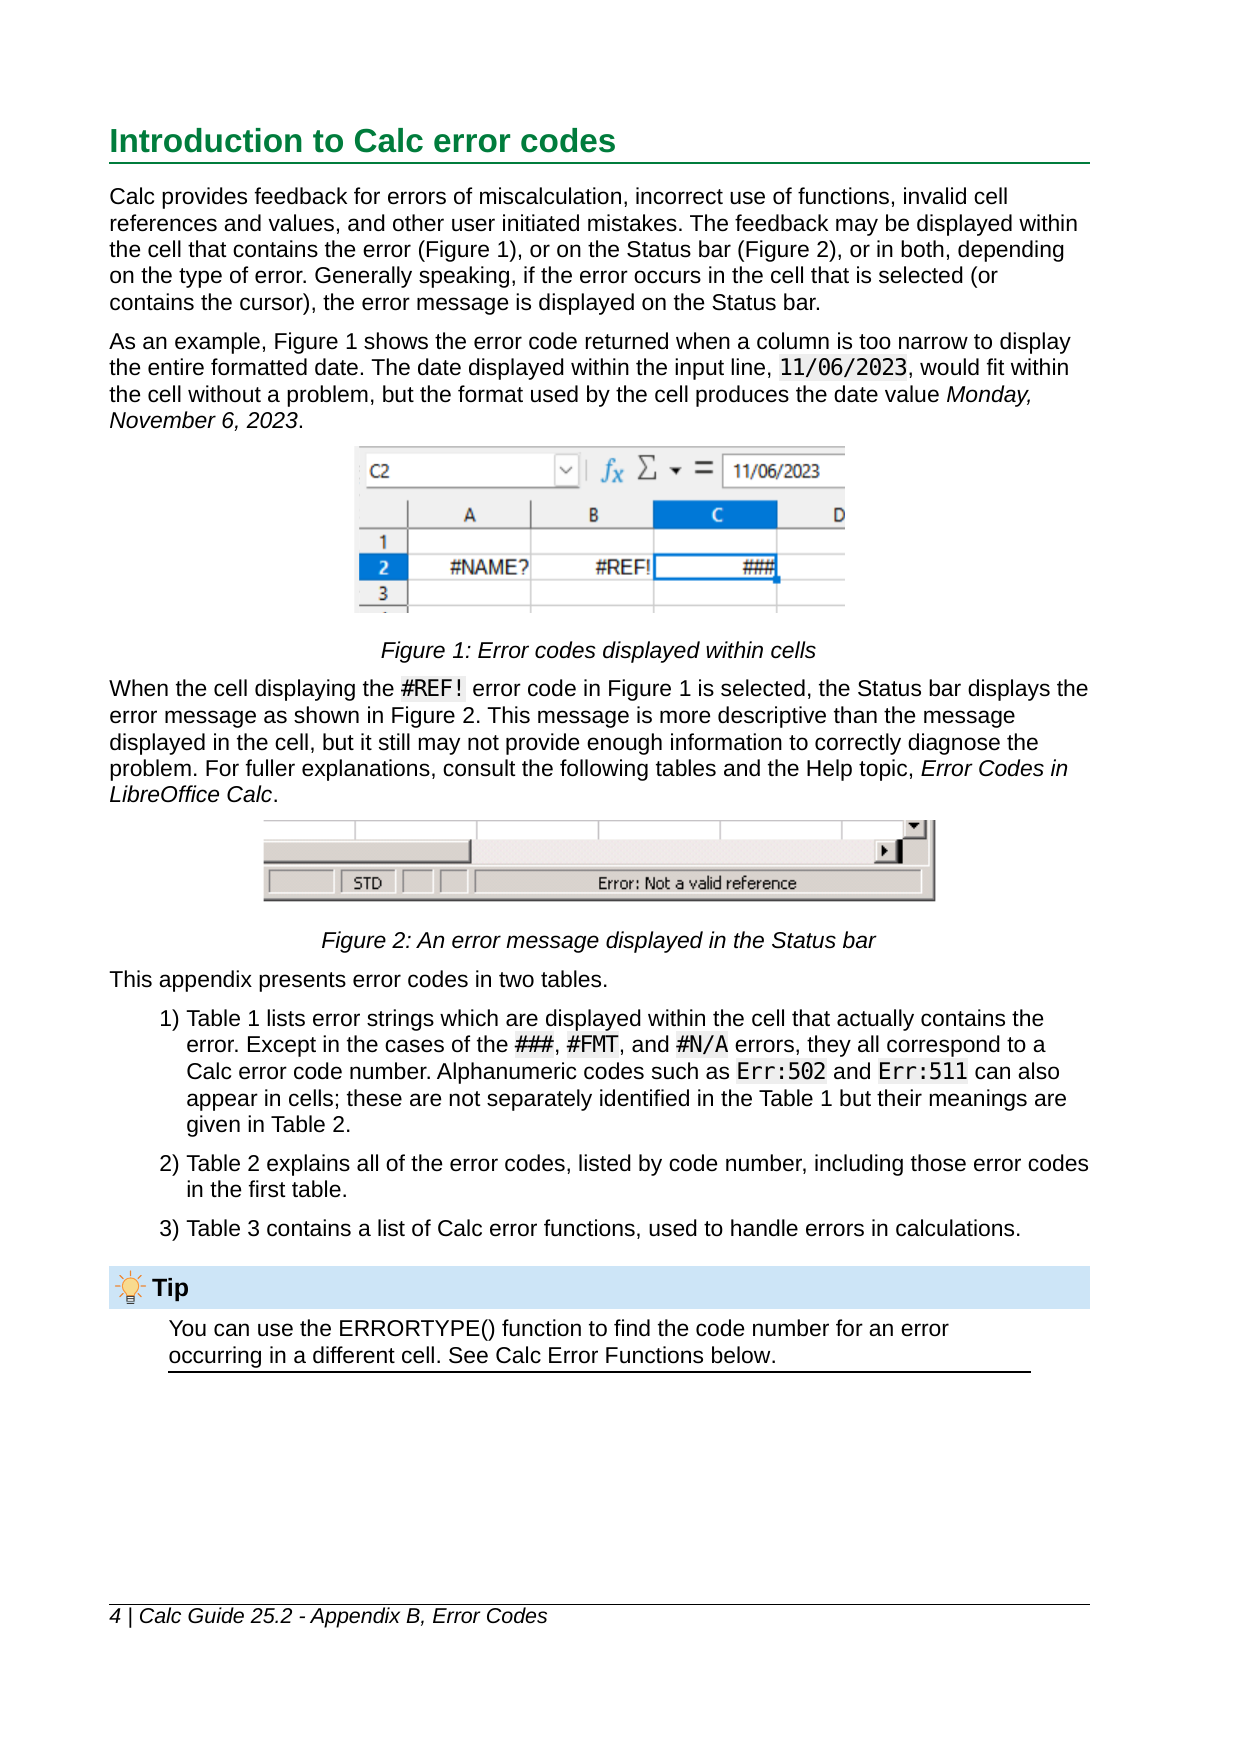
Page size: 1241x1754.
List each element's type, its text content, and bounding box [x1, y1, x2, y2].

text As an example, Figure 1 shows the error code returned when a column is too narrow to display the entire formatted date. The date displayed within the input line, 11/06/2023, would fit within the cell without a problem, but the format used by the cell produces the date value Monday, November 6, 2023. [109, 328, 1090, 433]
subtitle Introduction to Calc error codes [109, 121, 1090, 162]
list Table 2 explains all of the error codes, listed by code number, including those error codes in the first table. [186, 1150, 1090, 1202]
picture [263, 820, 936, 903]
text Figure 2: An error message displayed in the Status bar [263, 927, 936, 953]
text Calc provides feedback for errors of miscalculation, incorrect use of functions, invalid cell references and values, and other user initiated mistakes. The feedback may be displayed within the cell that contains the error (Figure 1), or on the Status bar (Figure 2), or in both, depending on the type of error. Generally speaking, if the error occurs in the cell that is selected (or contains the cursor), the error message is displayed on the Status bar. [109, 183, 1090, 315]
list This appendix presents error codes in two tables. [109, 966, 1090, 992]
text When the cell displaying the #REF! error code in Figure 1 is selected, the Status bar displays the error message as shown in Figure 2. This message is more descriptive than the message displayed in the cell, but it still may not provide enough information to correctly diagnose the problem. For fuller explanations, consult the following tables and the Help topic, Error Codes in LibreOffice Calc. [109, 675, 1090, 808]
subtitle Tip [109, 1266, 1090, 1309]
text You can use the ERRORTYPE() function to find the code number for an error occurring in a different cell. See Calc Error Functions below. [168, 1315, 1031, 1371]
list Table 1 lists error strings which are displayed within the cell that actually contains the error. Except in the cases of the ###, #FMT, and #N/A errors, they all correspond to a Calc error code number. Alphanumeric codes such as Err:502 and Err:511 can also appear in cells; these are not separately identified in the Table 1 but their meanings are given in Table 2. [186, 1004, 1090, 1137]
text Figure 1: Error codes displayed within cells [354, 637, 845, 663]
list Table 3 contains a list of Calc error functions, used to handle errors in calculations. [186, 1215, 1090, 1241]
picture [354, 446, 845, 613]
